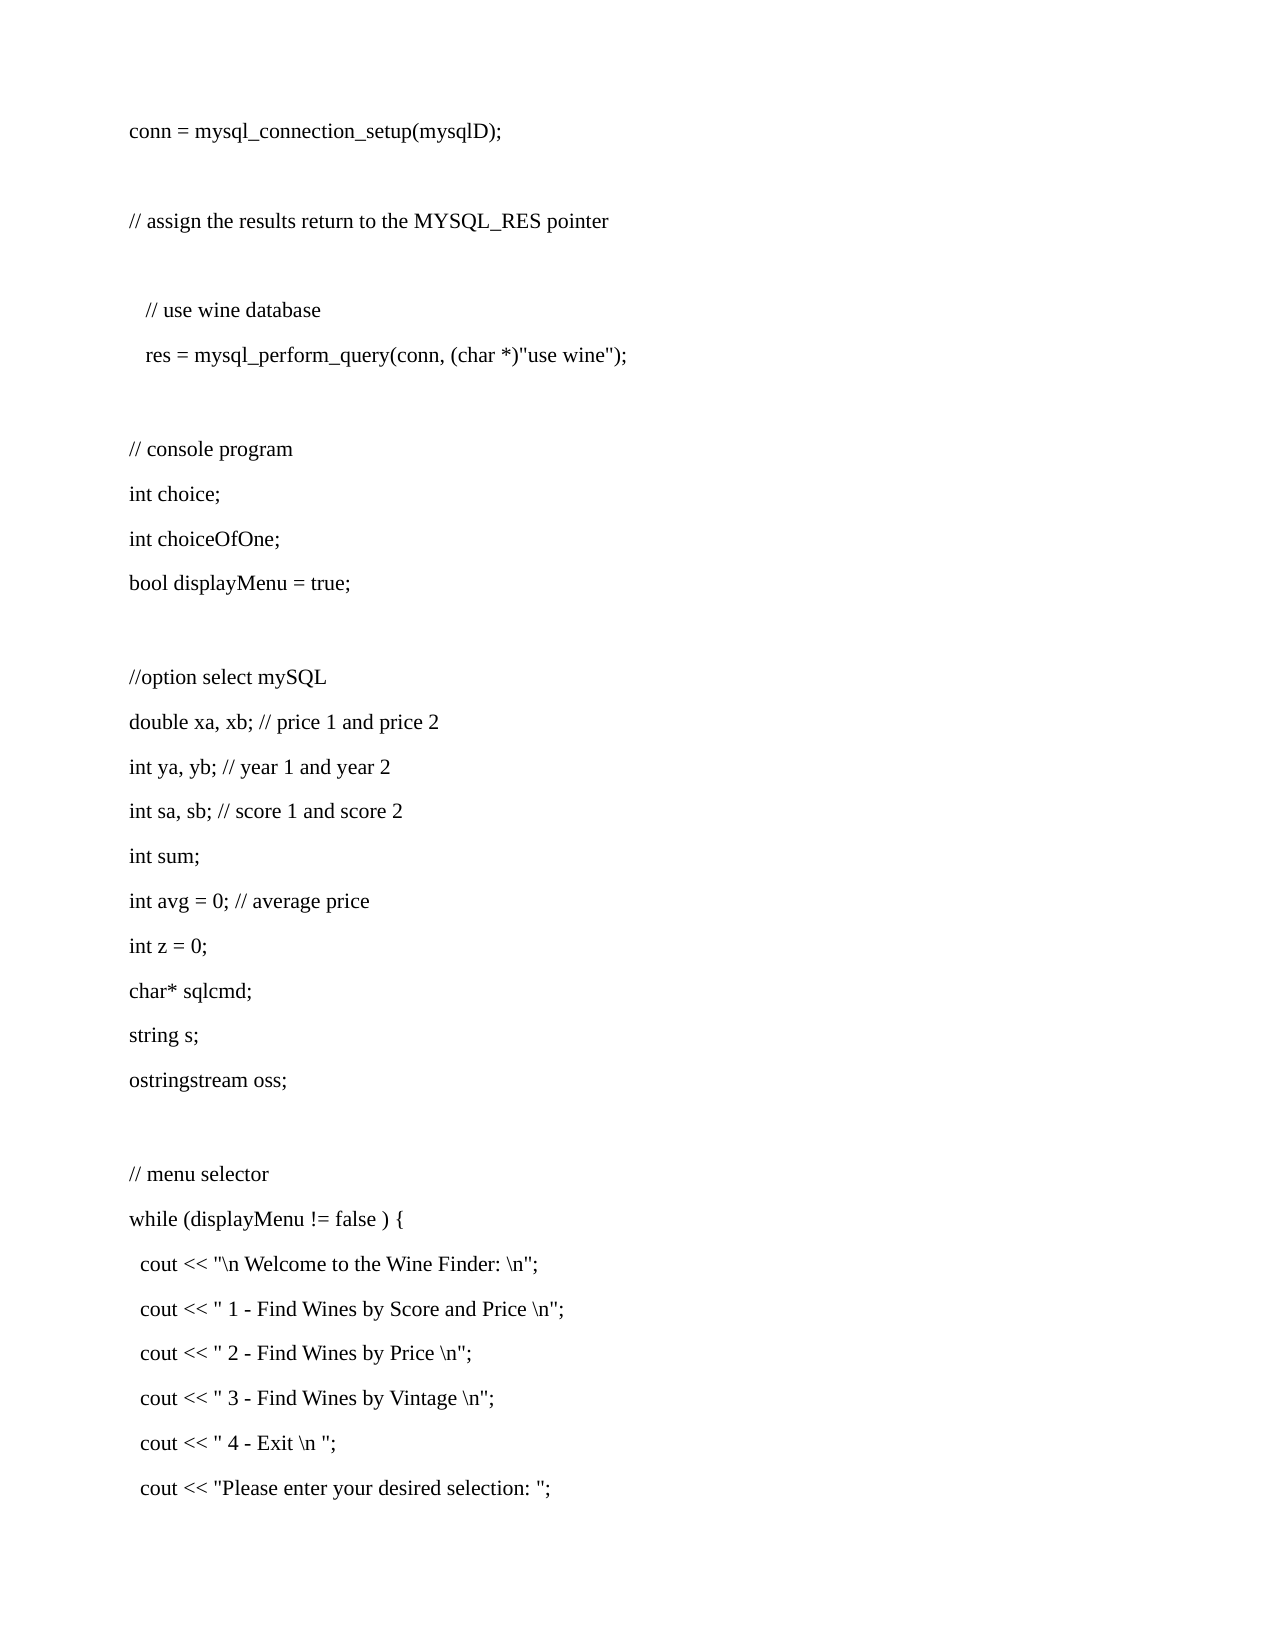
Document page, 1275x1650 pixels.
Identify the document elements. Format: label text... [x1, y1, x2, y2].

text res = mysql_perform_query(conn, (char *)"use wine"); [118, 342, 1157, 367]
text ostringstream oss; [118, 1067, 1157, 1092]
text cout << " 3 - Find Wines by Vintage \n"; [118, 1385, 1157, 1410]
text cout << "Please enter your desired selection: "; [118, 1475, 1157, 1500]
text int sum; [118, 843, 1157, 868]
text cout << "\n Welcome to the Wine Finder: \n"; [118, 1251, 1157, 1276]
text // console program [118, 436, 1157, 461]
text int choice; [118, 481, 1157, 506]
text int sa, sb; // score 1 and score 2 [118, 798, 1157, 824]
text int ya, yb; // year 1 and year 2 [118, 754, 1157, 779]
text cout << " 1 - Find Wines by Score and Price \n"; [118, 1296, 1157, 1321]
text int choiceOfOne; [118, 526, 1157, 551]
text double xa, xb; // price 1 and price 2 [118, 709, 1157, 734]
text cout << " 4 - Exit \n "; [118, 1430, 1157, 1455]
text int z = 0; [118, 933, 1157, 958]
text cout << " 2 - Find Wines by Price \n"; [118, 1340, 1157, 1366]
text // assign the results return to the MYSQL_RES pointer [118, 208, 1157, 233]
text string s; [118, 1022, 1157, 1048]
text bool displayMenu = true; [118, 570, 1157, 596]
text conn = mysql_connection_setup(mysqlD); [118, 118, 1157, 143]
text while (displayMenu != false ) { [118, 1206, 1157, 1231]
text // use wine database [118, 297, 1157, 322]
text int avg = 0; // average price [118, 888, 1157, 913]
text //option select mySQL [118, 664, 1157, 689]
text // menu selector [118, 1161, 1157, 1186]
text char* sqlcmd; [118, 978, 1157, 1003]
